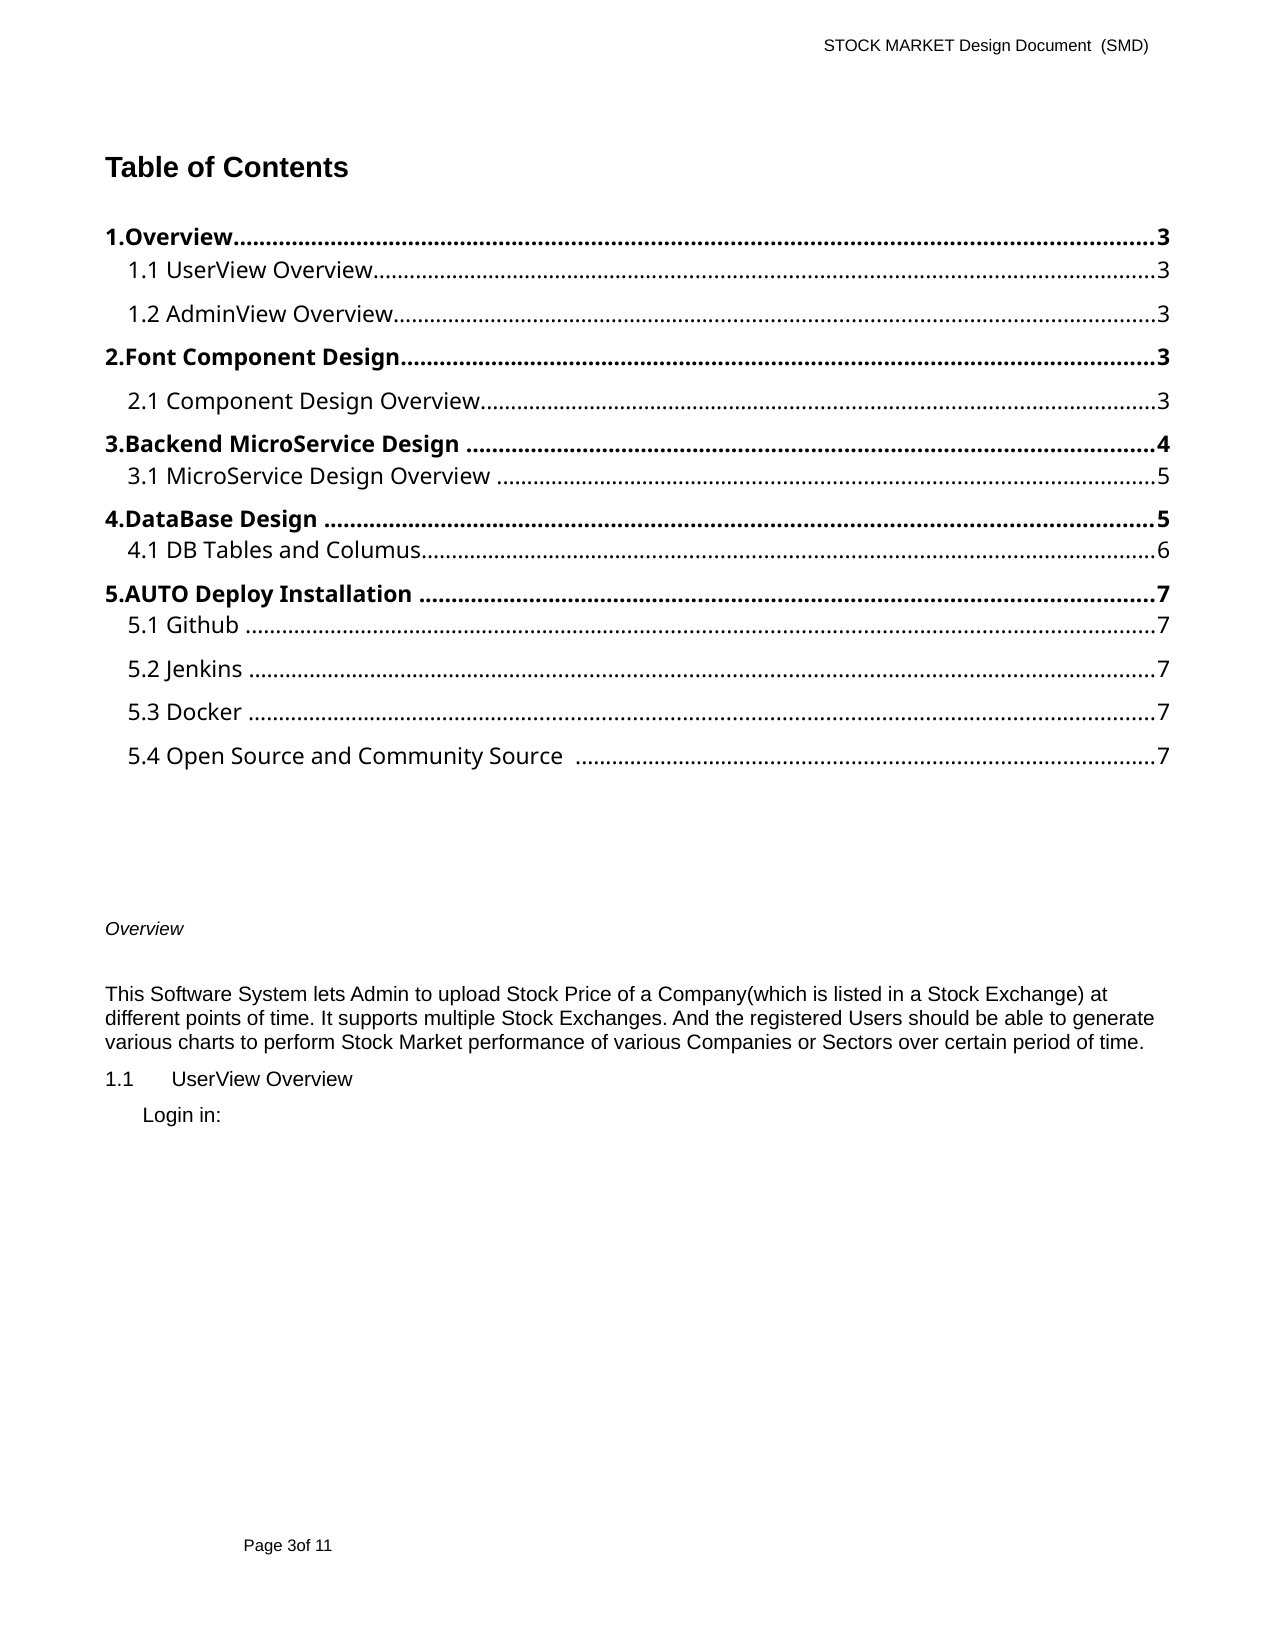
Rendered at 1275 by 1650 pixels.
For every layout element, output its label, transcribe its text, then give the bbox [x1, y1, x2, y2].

text 4.1 DB Tables and Columus 6 [127, 534, 1170, 566]
text 5.3 Docker 7 [127, 696, 1170, 727]
text 3.Backend MicroService Design 4 [105, 428, 1170, 459]
text 1.2 AdminView Overview 3 [127, 298, 1170, 329]
subtitle Overview [105, 918, 1170, 939]
text Login in: [142, 1103, 1170, 1127]
list UserView Overview [105, 1066, 1170, 1090]
text 1.Overview 3 [105, 221, 1170, 252]
text 3.1 MicroService Design Overview 5 [127, 459, 1170, 491]
text 1.1 UserView Overview 3 [127, 254, 1170, 285]
text 2.Font Component Design 3 [105, 341, 1170, 372]
text 5.4 Open Source and Community Source 7 [127, 740, 1170, 771]
text 5.1 Github 7 [127, 609, 1170, 640]
text 5.2 Jenkins 7 [127, 653, 1170, 684]
text 4.DataBase Design 5 [105, 503, 1170, 534]
subtitle Table of Contents [105, 150, 1170, 183]
text 2.1 Component Design Overview 3 [127, 385, 1170, 416]
text This Software System lets Admin to upload Stock Price of a Company(which is listed in a Stock Exchange) at different points of time. It supports multiple Stock Exchanges. And the registered Users should be able to generate various charts to perform Stock Market performance of various Companies or Sectors over certain period of time. [105, 982, 1170, 1054]
text 5.AUTO Deploy Installation 7 [105, 578, 1170, 609]
